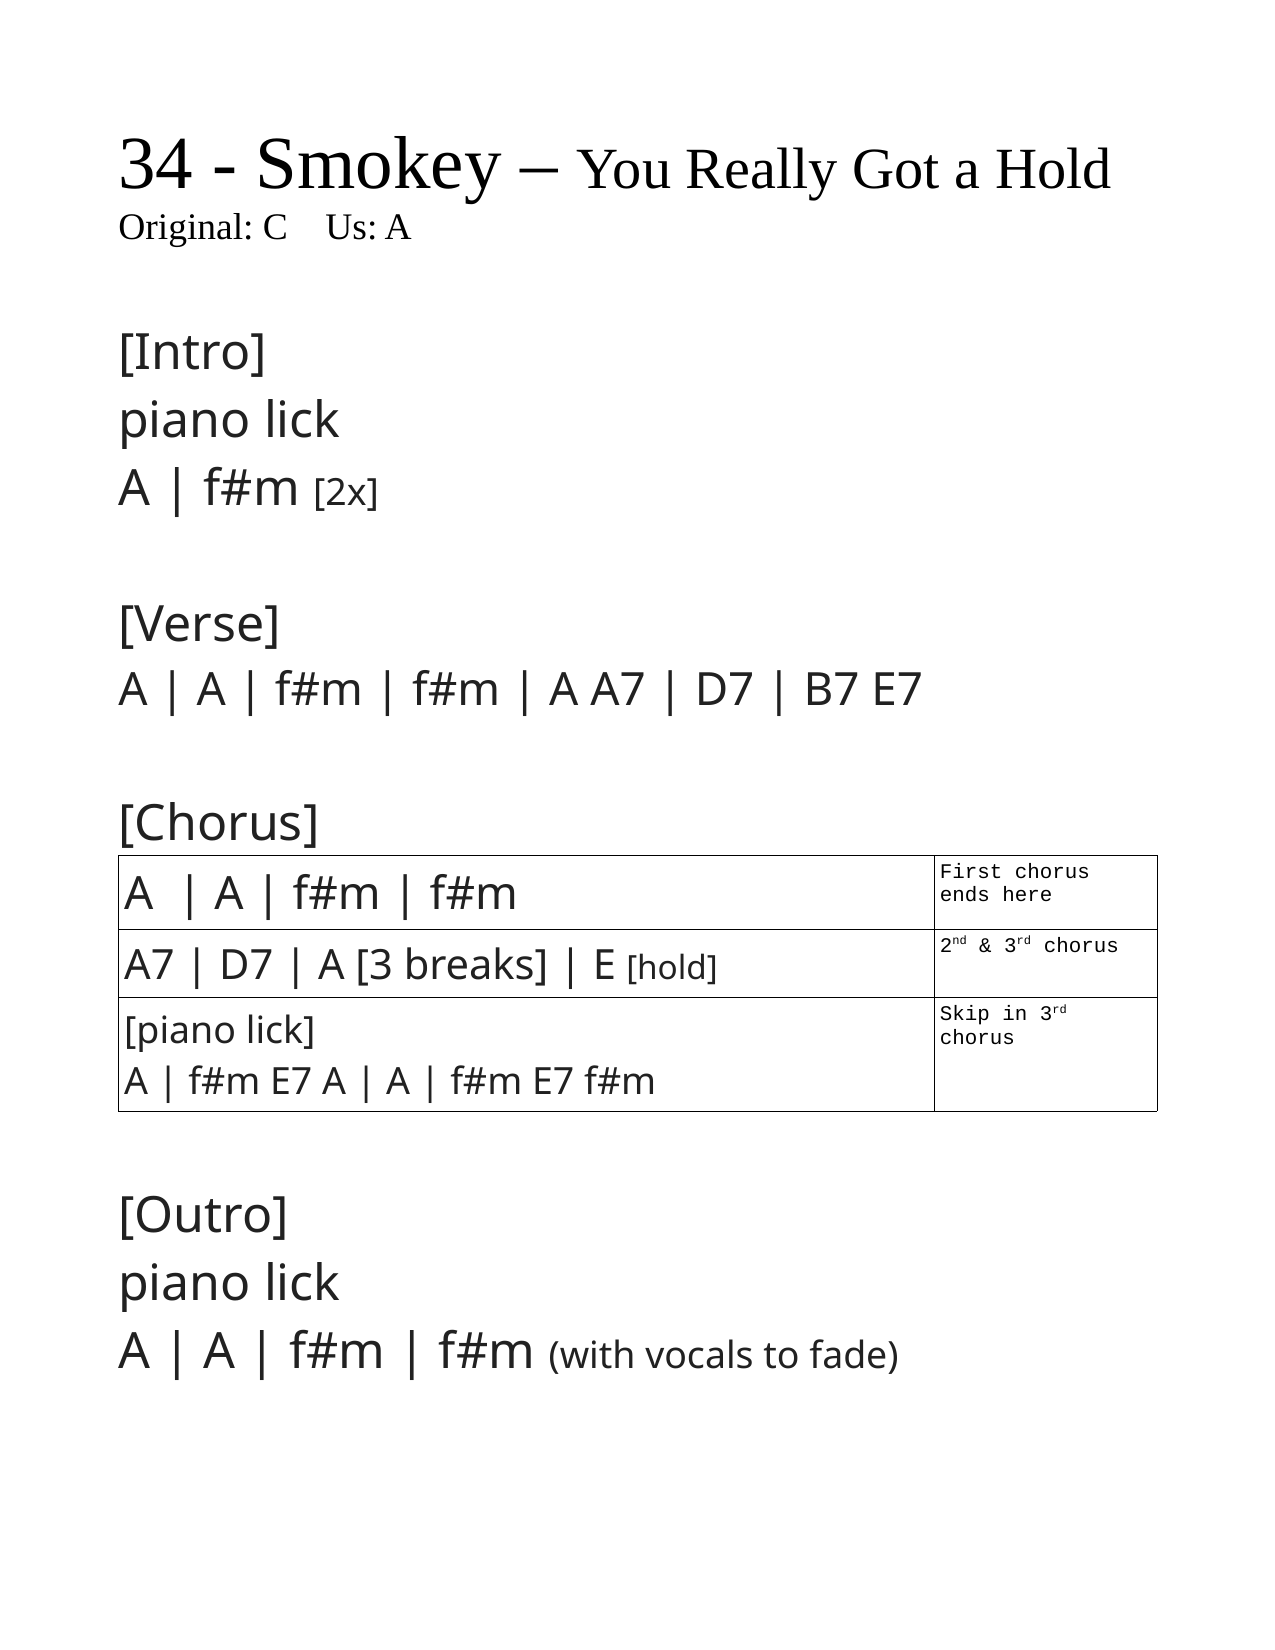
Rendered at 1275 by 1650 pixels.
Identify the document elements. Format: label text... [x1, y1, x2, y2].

table_header A | A | f#m | f#m [119, 856, 934, 929]
table_cell [piano lick] A | f#m E7 A | A | f#m E7 f#m [119, 998, 934, 1111]
table_cell Skip in 3rd chorus [935, 998, 1157, 1111]
text Original: C Us: A [118, 204, 1157, 247]
table_cell A7 | D7 | A [3 breaks] | E [hold] [119, 930, 934, 997]
text [Verse] [118, 588, 1157, 656]
text 34 - Smokey – You Really Got a Hold [118, 118, 1157, 204]
text [Outro] [118, 1179, 1157, 1247]
text [Intro] [118, 316, 1157, 384]
text A | A | f#m | f#m | A A7 | D7 | B7 E7 [118, 656, 1157, 719]
text piano lick [118, 1247, 1157, 1315]
table_cell 2nd & 3rd chorus [935, 930, 1157, 997]
text [Chorus] [118, 787, 1157, 855]
text A | f#m [2x] [118, 452, 1157, 520]
table_header First chorus ends here [935, 856, 1157, 929]
text piano lick [118, 384, 1157, 452]
text A | A | f#m | f#m (with vocals to fade) [118, 1315, 1157, 1383]
